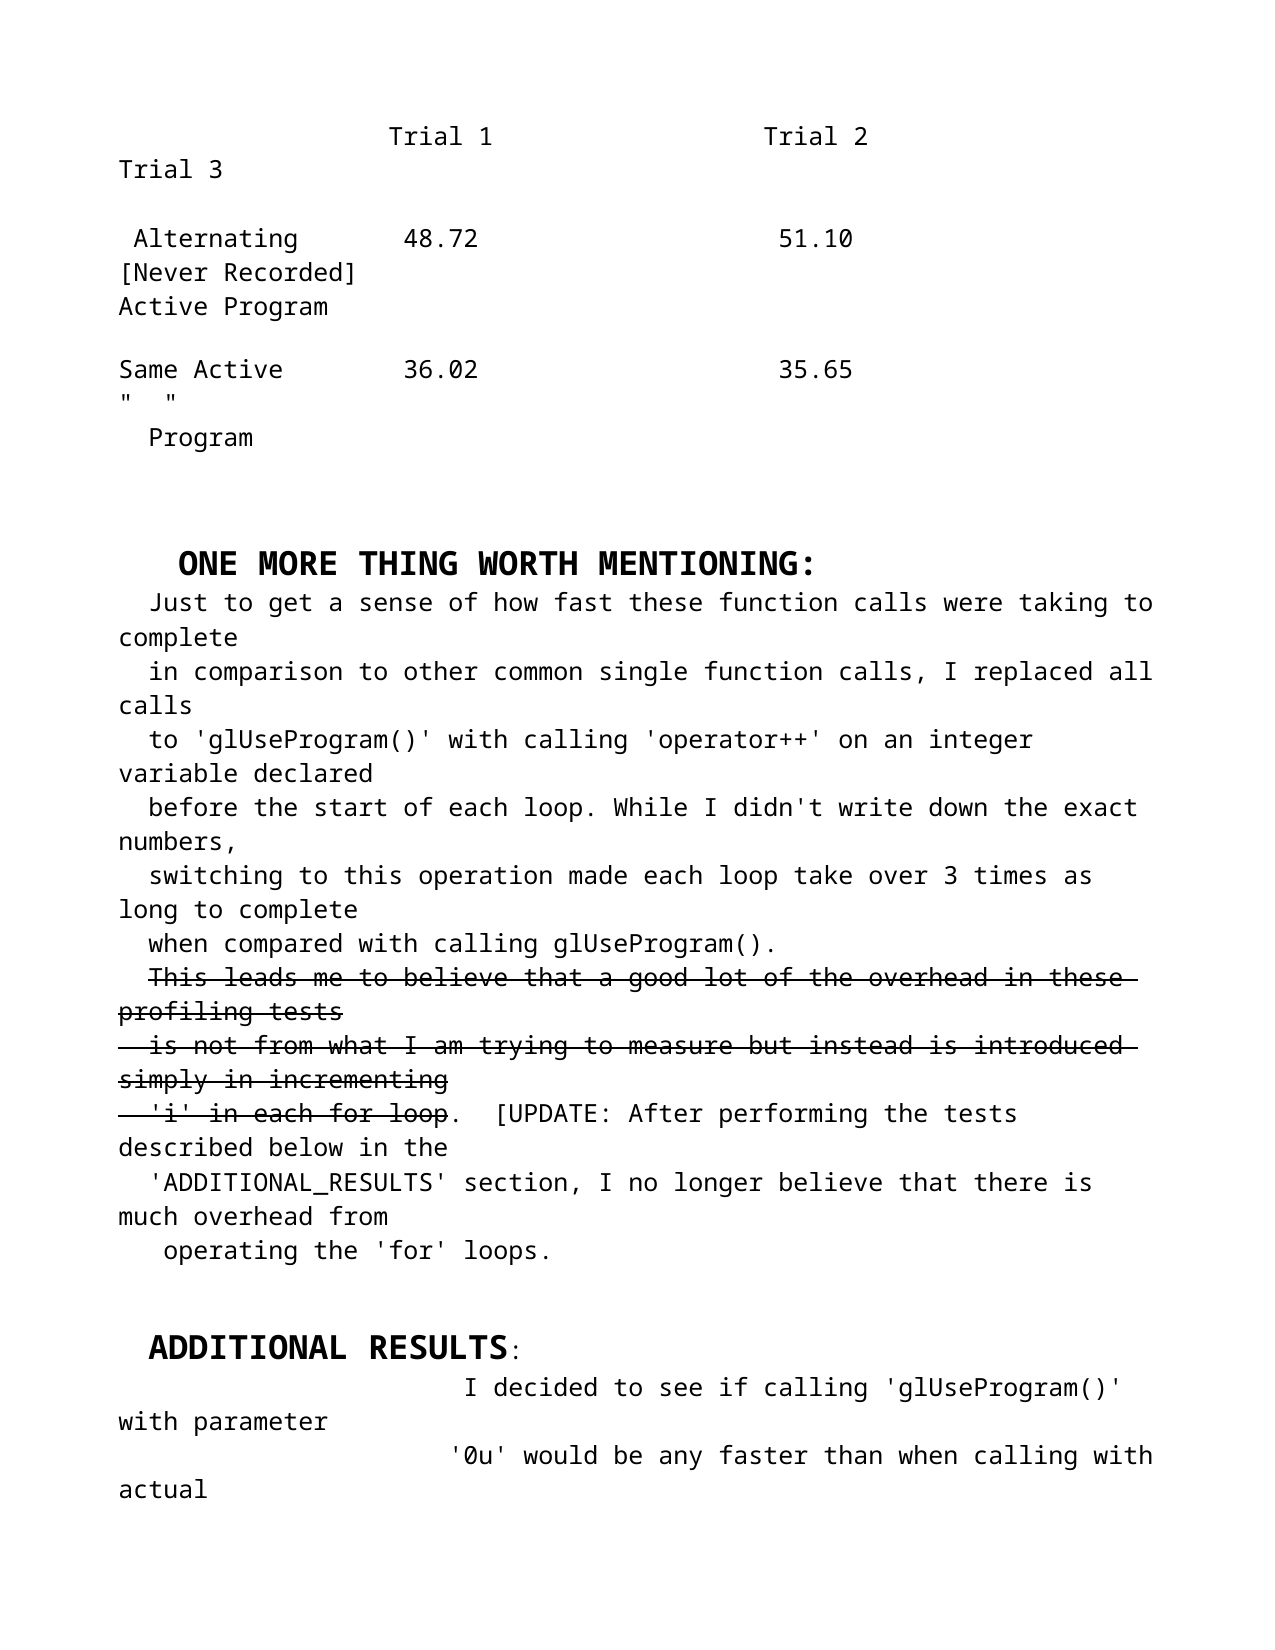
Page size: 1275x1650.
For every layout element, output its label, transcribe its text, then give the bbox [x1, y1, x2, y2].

text in comparison to other common single function calls, I replaced all calls [118, 653, 1157, 721]
text Just to get a sense of how fast these function calls were taking to complete [118, 585, 1157, 653]
text Trial 1 Trial 2 Trial 3 [118, 118, 1157, 186]
text ONE MORE THING WORTH MENTIONING: [118, 540, 1157, 585]
text is not from what I am trying to measure but instead is introduced simply in incrementing [118, 1028, 1157, 1096]
text operating the 'for' loops. [118, 1232, 1157, 1266]
text before the start of each loop. While I didn't write down the exact numbers, [118, 789, 1157, 858]
text when compared with calling glUseProgram(). [118, 926, 1157, 960]
text I decided to see if calling 'glUseProgram()' with parameter [118, 1369, 1157, 1437]
text This leads me to believe that a good lot of the overhead in these profiling tests [118, 960, 1157, 1028]
text 'i' in each for loop. [UPDATE: After performing the tests described below in the [118, 1096, 1157, 1164]
text ADDITIONAL RESULTS: [118, 1324, 1157, 1369]
text to 'glUseProgram()' with calling 'operator++' on an integer variable declared [118, 721, 1157, 789]
text Same Active 36.02 35.65 " " [118, 351, 1157, 419]
text '0u' would be any faster than when calling with actual [118, 1437, 1157, 1506]
text Alternating 48.72 51.10 [Never Recorded] [118, 220, 1157, 288]
text Active Program [118, 288, 1157, 322]
text Program [118, 419, 1157, 453]
text 'ADDITIONAL_RESULTS' section, I no longer believe that there is much overhead from [118, 1164, 1157, 1232]
text switching to this operation made each loop take over 3 times as long to complete [118, 858, 1157, 926]
